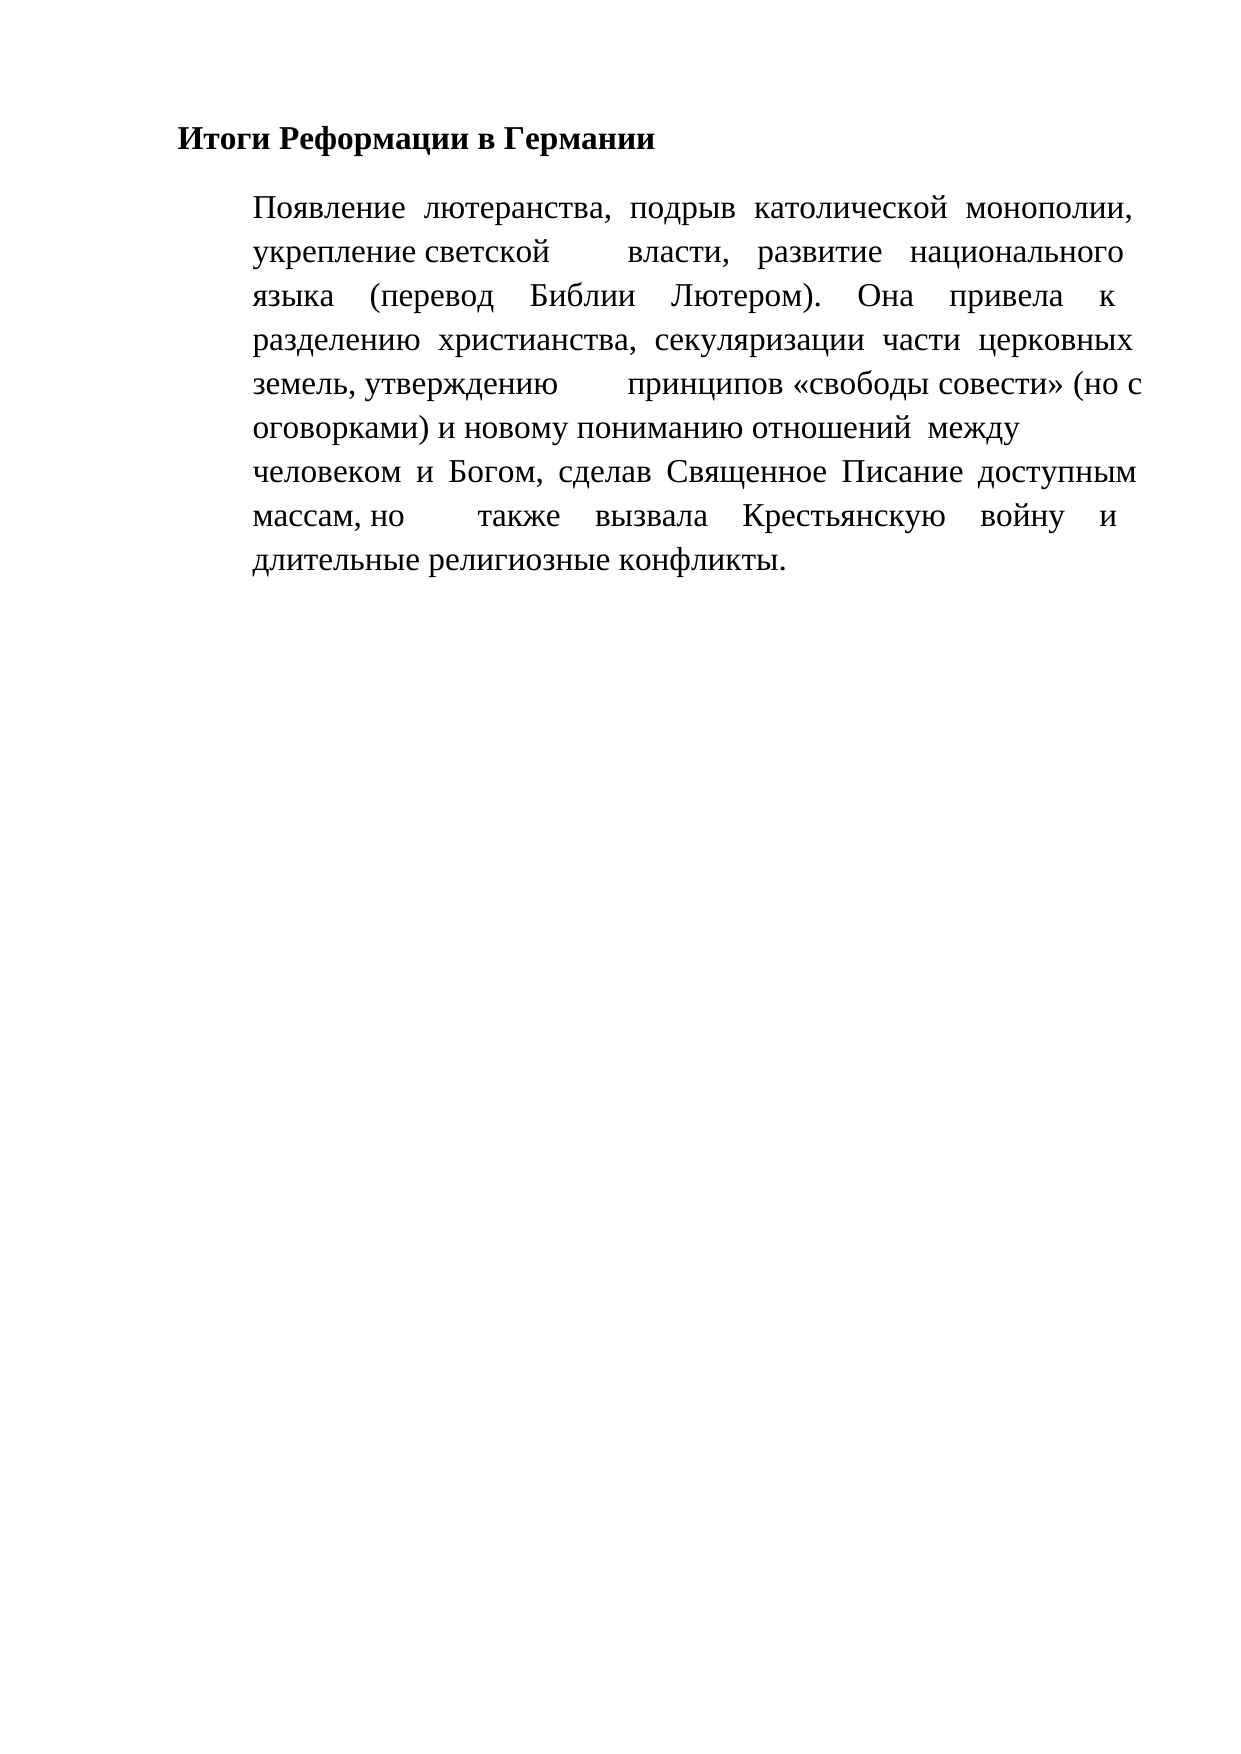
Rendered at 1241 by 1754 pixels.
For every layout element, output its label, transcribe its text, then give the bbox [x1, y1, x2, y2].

text Появление лютеранства, подрыв католической монополии, укрепление светской власти, развитие национального языка (перевод Библии Лютером). Она привела к разделению христианства, секуляризации части церковных земель, утверждению принципов «свободы совести» (но с оговорками) и новому пониманию отношений между человеком и Богом, сделав Священное Писание доступным массам, но также вызвала Крестьянскую войну и длительные религиозные конфликты. [177, 187, 1152, 578]
text Итоги Реформации в Германии [177, 118, 1152, 156]
